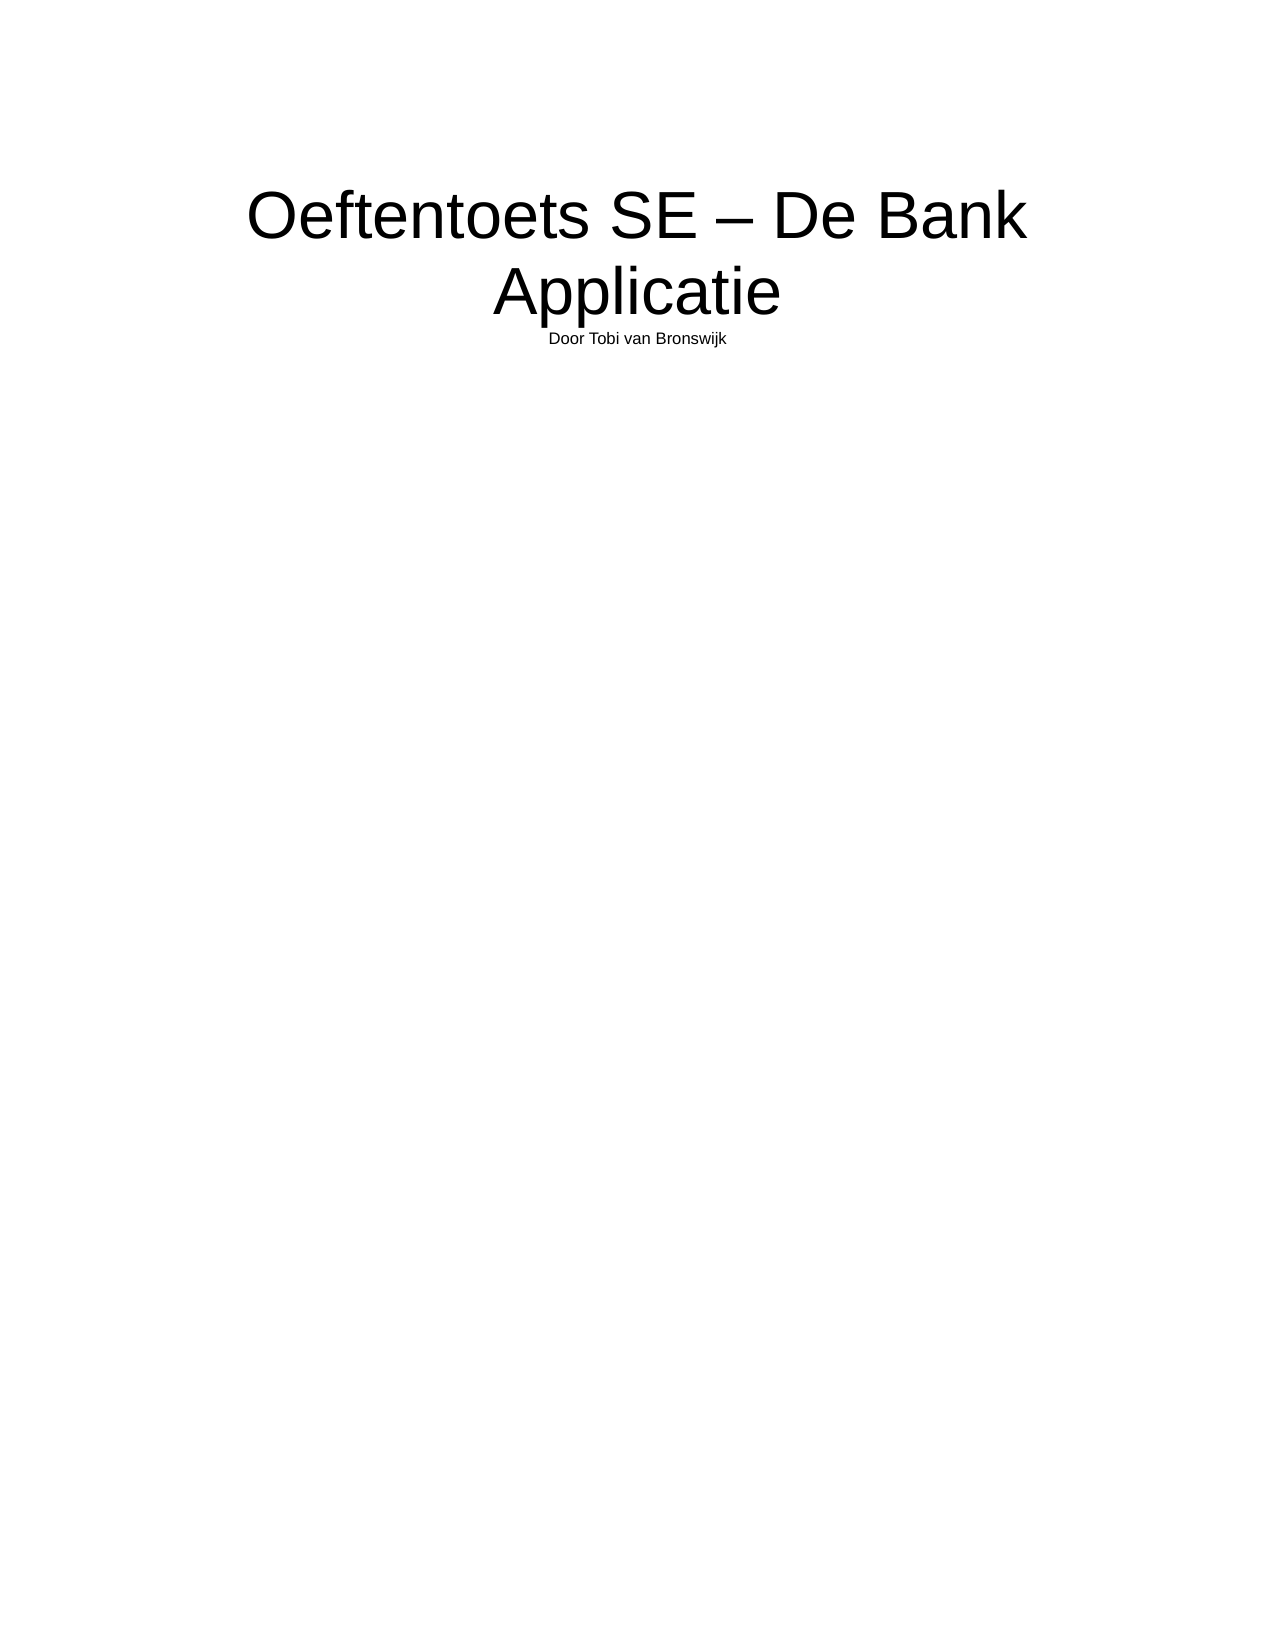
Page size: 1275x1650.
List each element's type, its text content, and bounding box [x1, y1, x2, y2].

text Door Tobi van Bronswijk [118, 329, 1157, 348]
text Oeftentoets SE – De Bank Applicatie [118, 176, 1157, 329]
